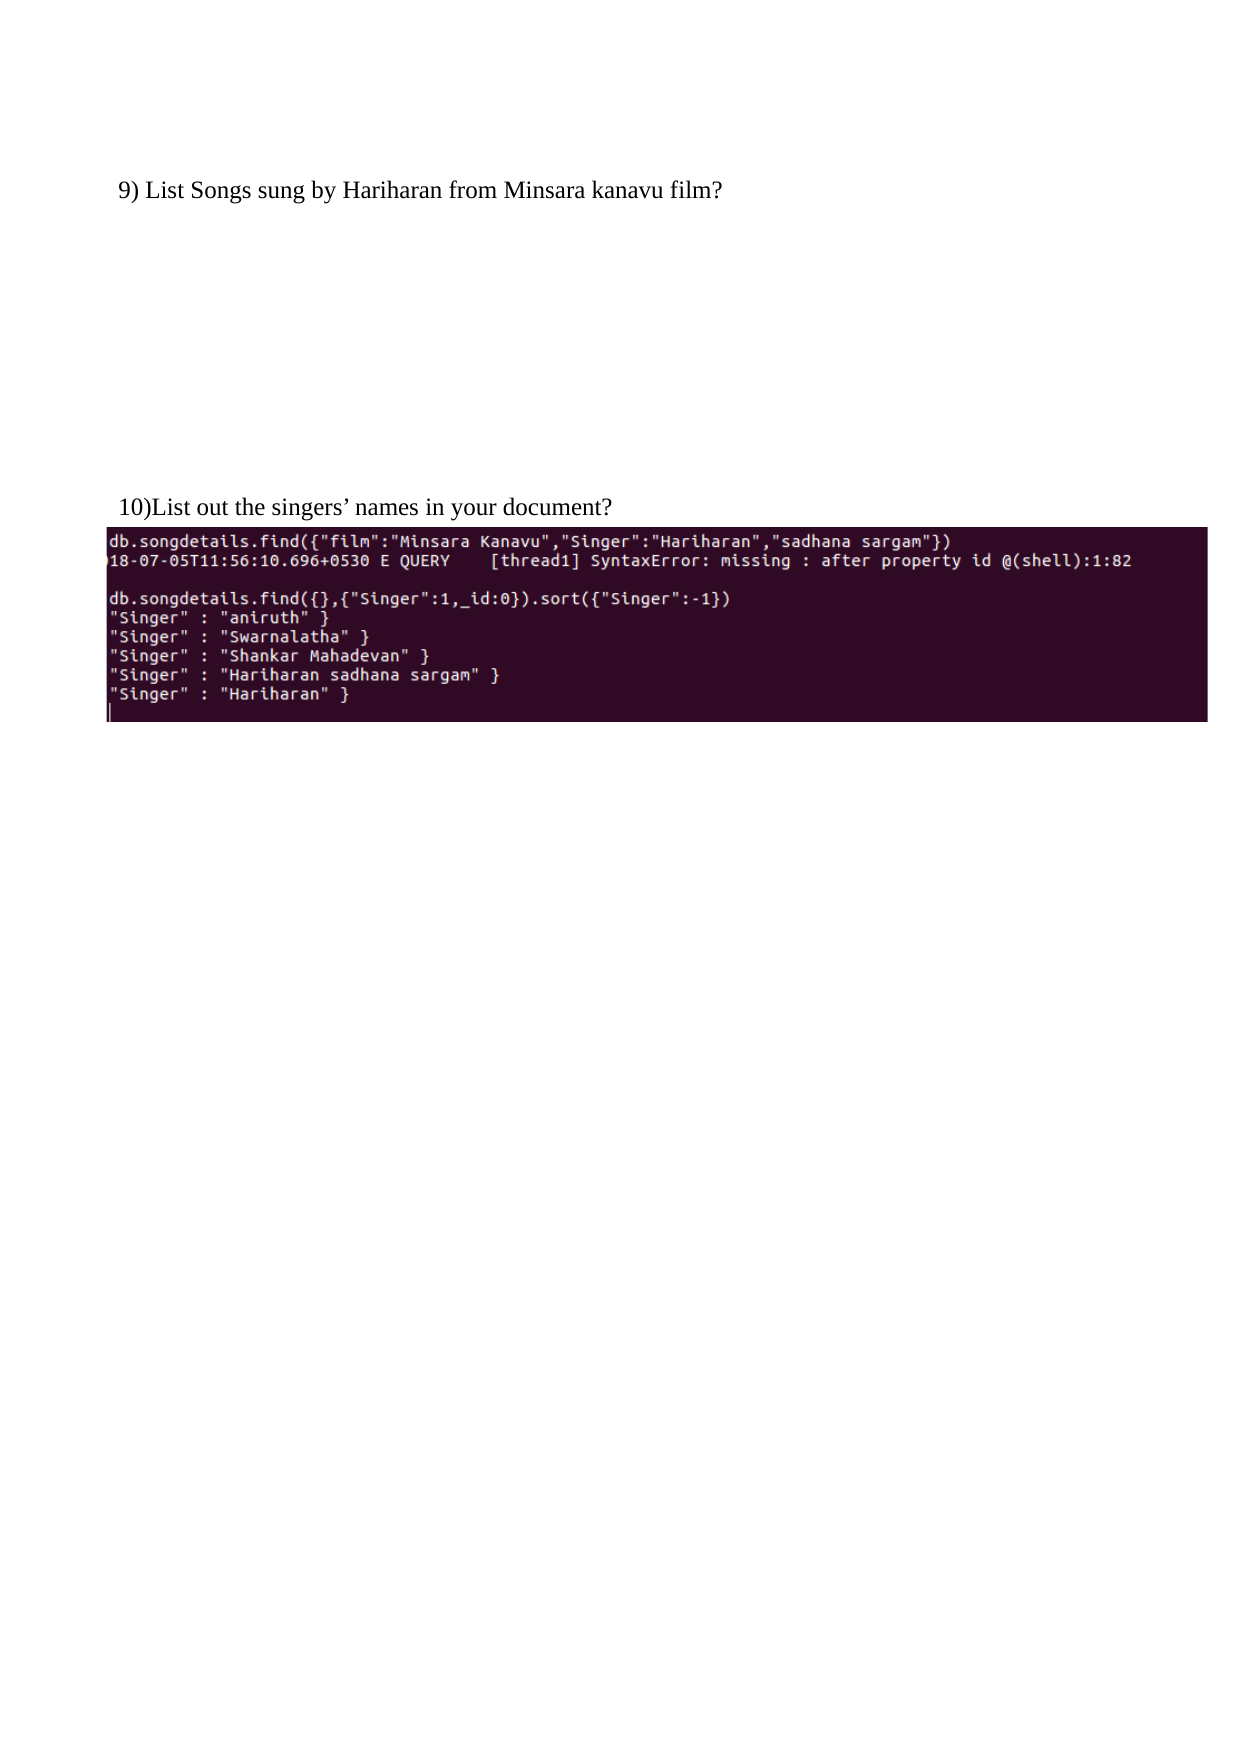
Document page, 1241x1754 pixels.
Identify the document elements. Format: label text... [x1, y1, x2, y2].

text 10)List out the singers’ names in your document? [118, 492, 1122, 521]
text 9) List Songs sung by Hariharan from Minsara kanavu film? [118, 176, 1122, 204]
picture [106, 527, 1208, 722]
